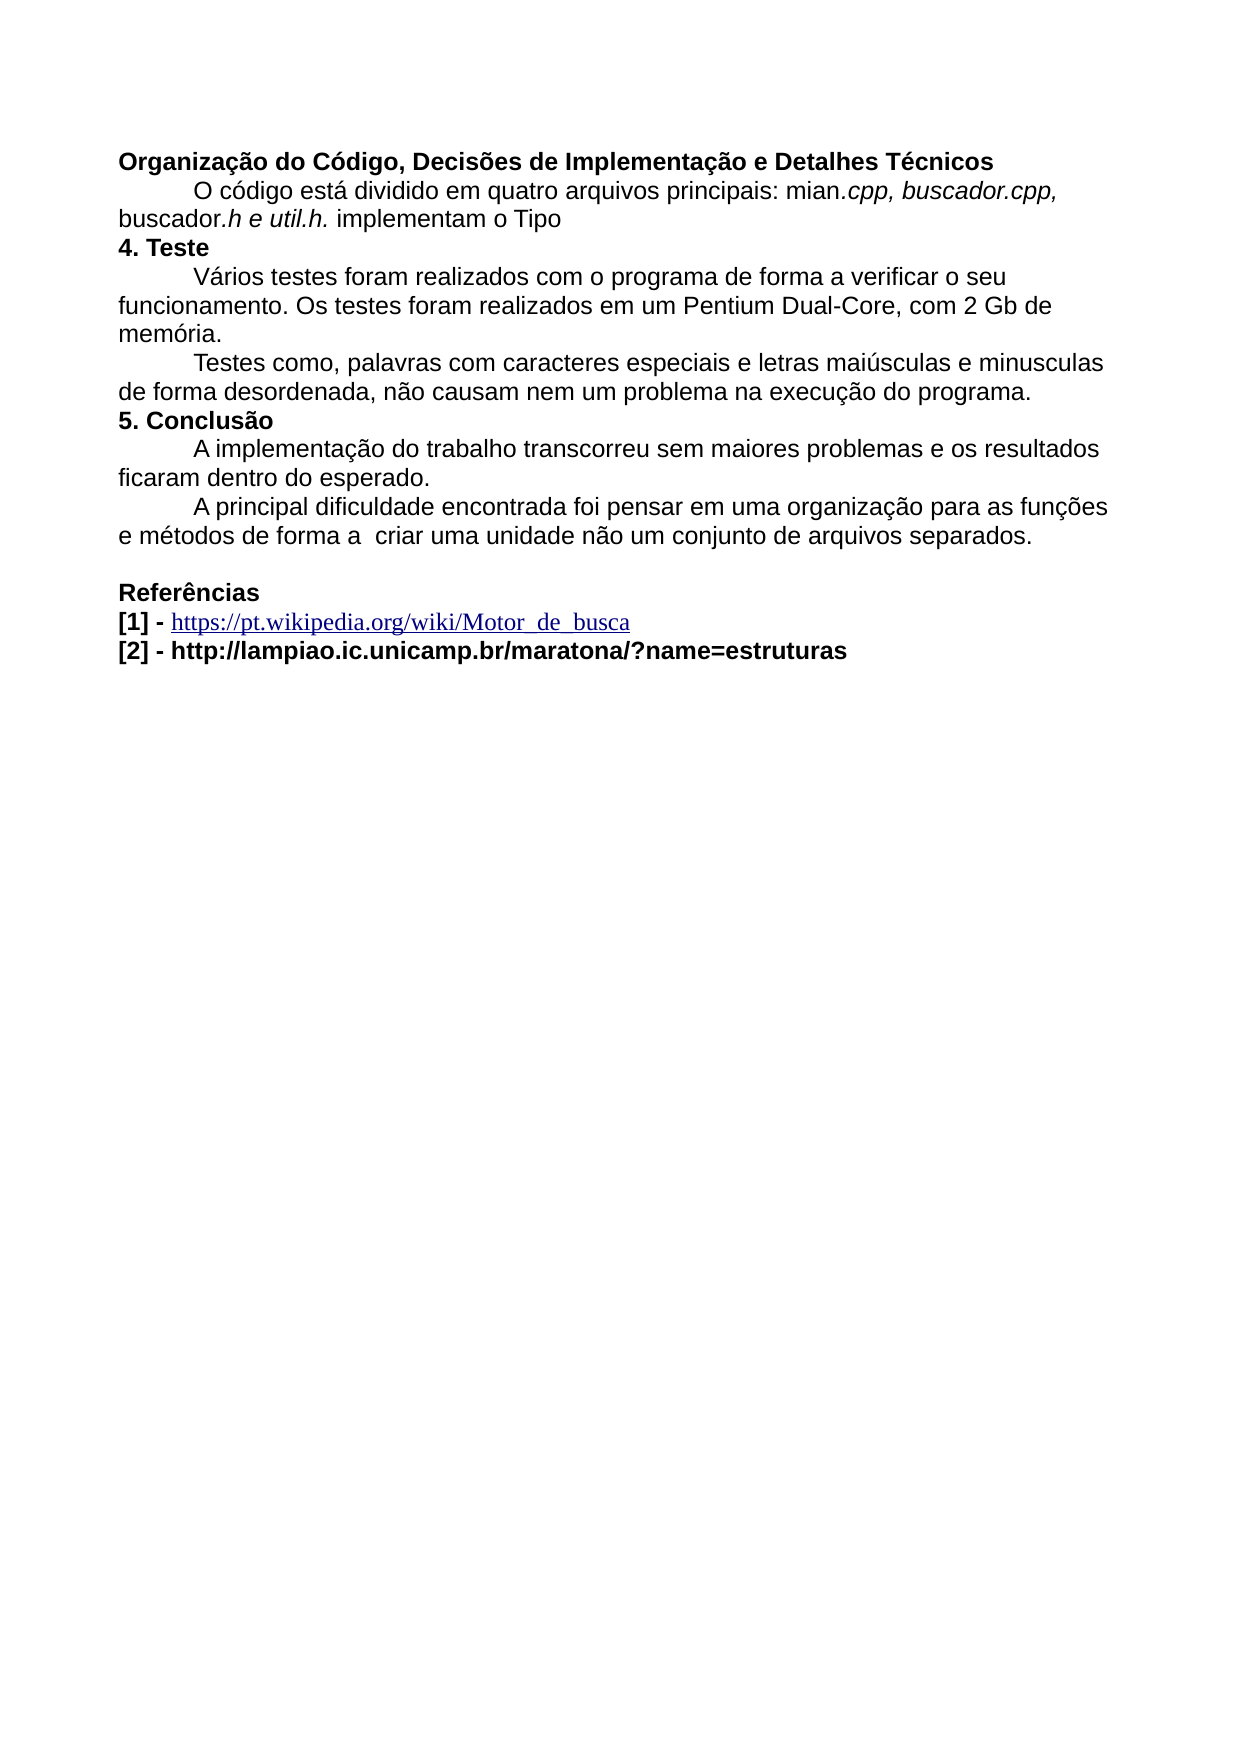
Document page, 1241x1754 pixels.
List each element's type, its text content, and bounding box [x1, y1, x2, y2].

text [1] - https://pt.wikipedia.org/wiki/Motor_de_busca [118, 607, 1122, 636]
text A implementação do trabalho transcorreu sem maiores problemas e os resultados [118, 434, 1122, 463]
text Organização do Código, Decisões de Implementação e Detalhes Técnicos [118, 147, 1122, 176]
text [2] - http://lampiao.ic.unicamp.br/maratona/?name=estruturas [118, 636, 1122, 664]
text ficaram dentro do esperado. [118, 463, 1122, 492]
text 4. Teste [118, 233, 1122, 262]
text A principal dificuldade encontrada foi pensar em uma organização para as funções e métodos de forma a criar uma unidade não um conjunto de arquivos separados. [118, 492, 1122, 549]
text 5. Conclusão [118, 406, 1122, 434]
text Referências [118, 578, 1122, 607]
text funcionamento. Os testes foram realizados em um Pentium Dual-Core, com 2 Gb de memória. [118, 291, 1122, 348]
text Vários testes foram realizados com o programa de forma a verificar o seu [118, 262, 1122, 291]
text O código está dividido em quatro arquivos principais: mian.cpp, buscador.cpp, buscador.h e util.h. implementam o Tipo [118, 176, 1122, 233]
text Testes como, palavras com caracteres especiais e letras maiúsculas e minusculas de forma desordenada, não causam nem um problema na execução do programa. [118, 348, 1122, 406]
